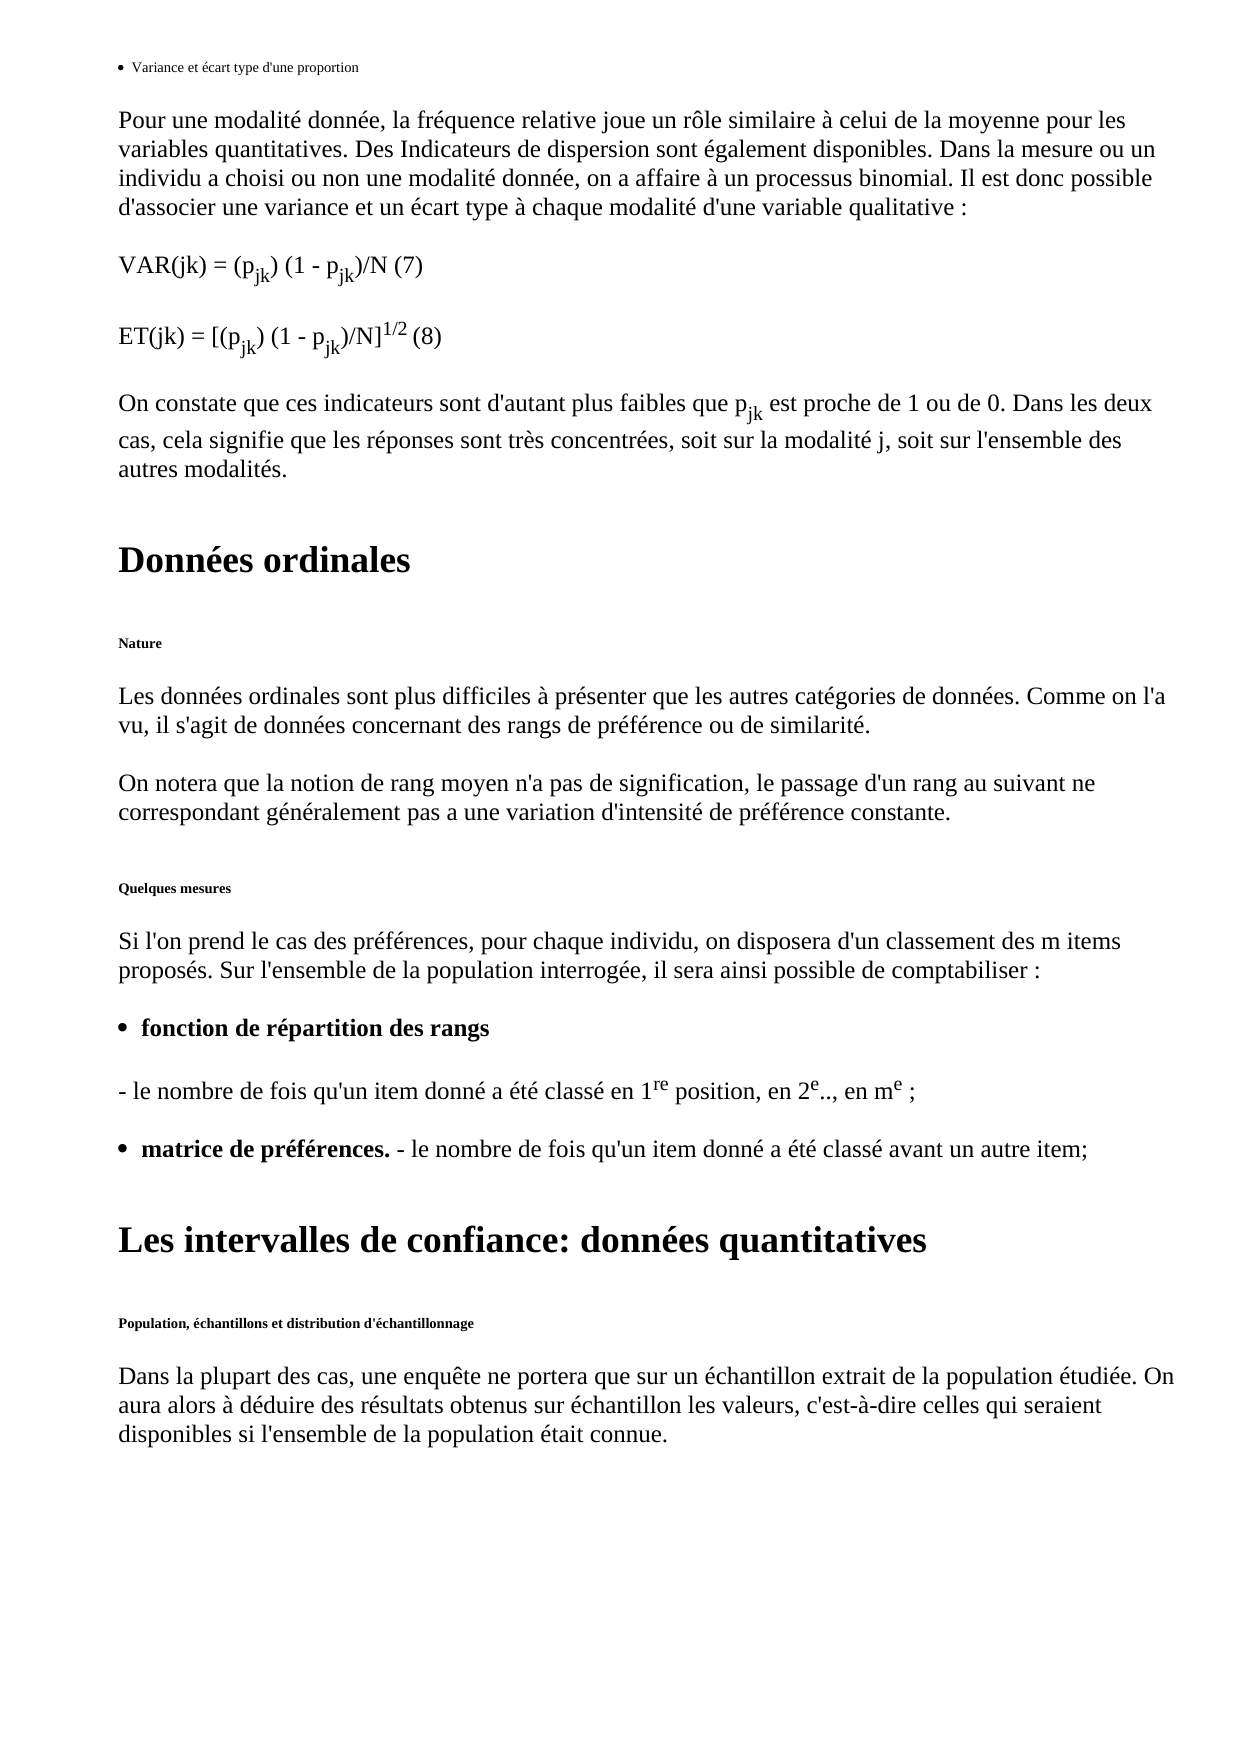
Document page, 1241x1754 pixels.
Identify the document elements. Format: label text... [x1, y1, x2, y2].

text Si l'on prend le cas des préférences, pour chaque individu, on disposera d'un classement des m items proposés. Sur l'ensemble de la population interrogée, il sera ainsi possible de comptabiliser : [118, 926, 1181, 984]
subtitle · Variance et écart type d'une proportion [118, 59, 1181, 76]
text · fonction de répartition des rangs [118, 1013, 1181, 1042]
text · matrice de préférences. - le nombre de fois qu'un item donné a été classé avant un autre item; [118, 1134, 1181, 1163]
text Les données ordinales sont plus difficiles à présenter que les autres catégories de données. Comme on l'a vu, il s'agit de données concernant des rangs de préférence ou de similarité. [118, 681, 1181, 738]
subtitle Données ordinales [118, 537, 1181, 580]
subtitle Les intervalles de confiance: données quantitatives [118, 1218, 1181, 1261]
text ET(jk) = [(pjk) (1 - pjk)/N]1/2 (8) [118, 316, 1181, 358]
subtitle Quelques mesures [118, 880, 1181, 897]
text Dans la plupart des cas, une enquête ne portera que sur un échantillon extrait de la population étudiée. On aura alors à déduire des résultats obtenus sur échantillon les valeurs, c'est-à-dire celles qui seraient disponibles si l'ensemble de la population était connue. [118, 1361, 1181, 1448]
subtitle Population, échantillons et distribution d'échantillonnage [118, 1315, 1181, 1332]
text - le nombre de fois qu'un item donné a été classé en 1re position, en 2e.., en me ; [118, 1071, 1181, 1105]
text Pour une modalité donnée, la fréquence relative joue un rôle similaire à celui de la moyenne pour les variables quantitatives. Des Indicateurs de dispersion sont également disponibles. Dans la mesure ou un individu a choisi ou non une modalité donnée, on a affaire à un processus binomial. Il est donc possible d'associer une variance et un écart type à chaque modalité d'une variable qualitative : [118, 105, 1181, 220]
text VAR(jk) = (pjk) (1 - pjk)/N (7) [118, 250, 1181, 287]
subtitle Nature [118, 635, 1181, 651]
text On constate que ces indicateurs sont d'autant plus faibles que pjk est proche de 1 ou de 0. Dans les deux cas, cela signifie que les réponses sont très concentrées, soit sur la modalité j, soit sur l'ensemble des autres modalités. [118, 388, 1181, 483]
text On notera que la notion de rang moyen n'a pas de signification, le passage d'un rang au suivant ne correspondant généralement pas a une variation d'intensité de préférence constante. [118, 768, 1181, 825]
